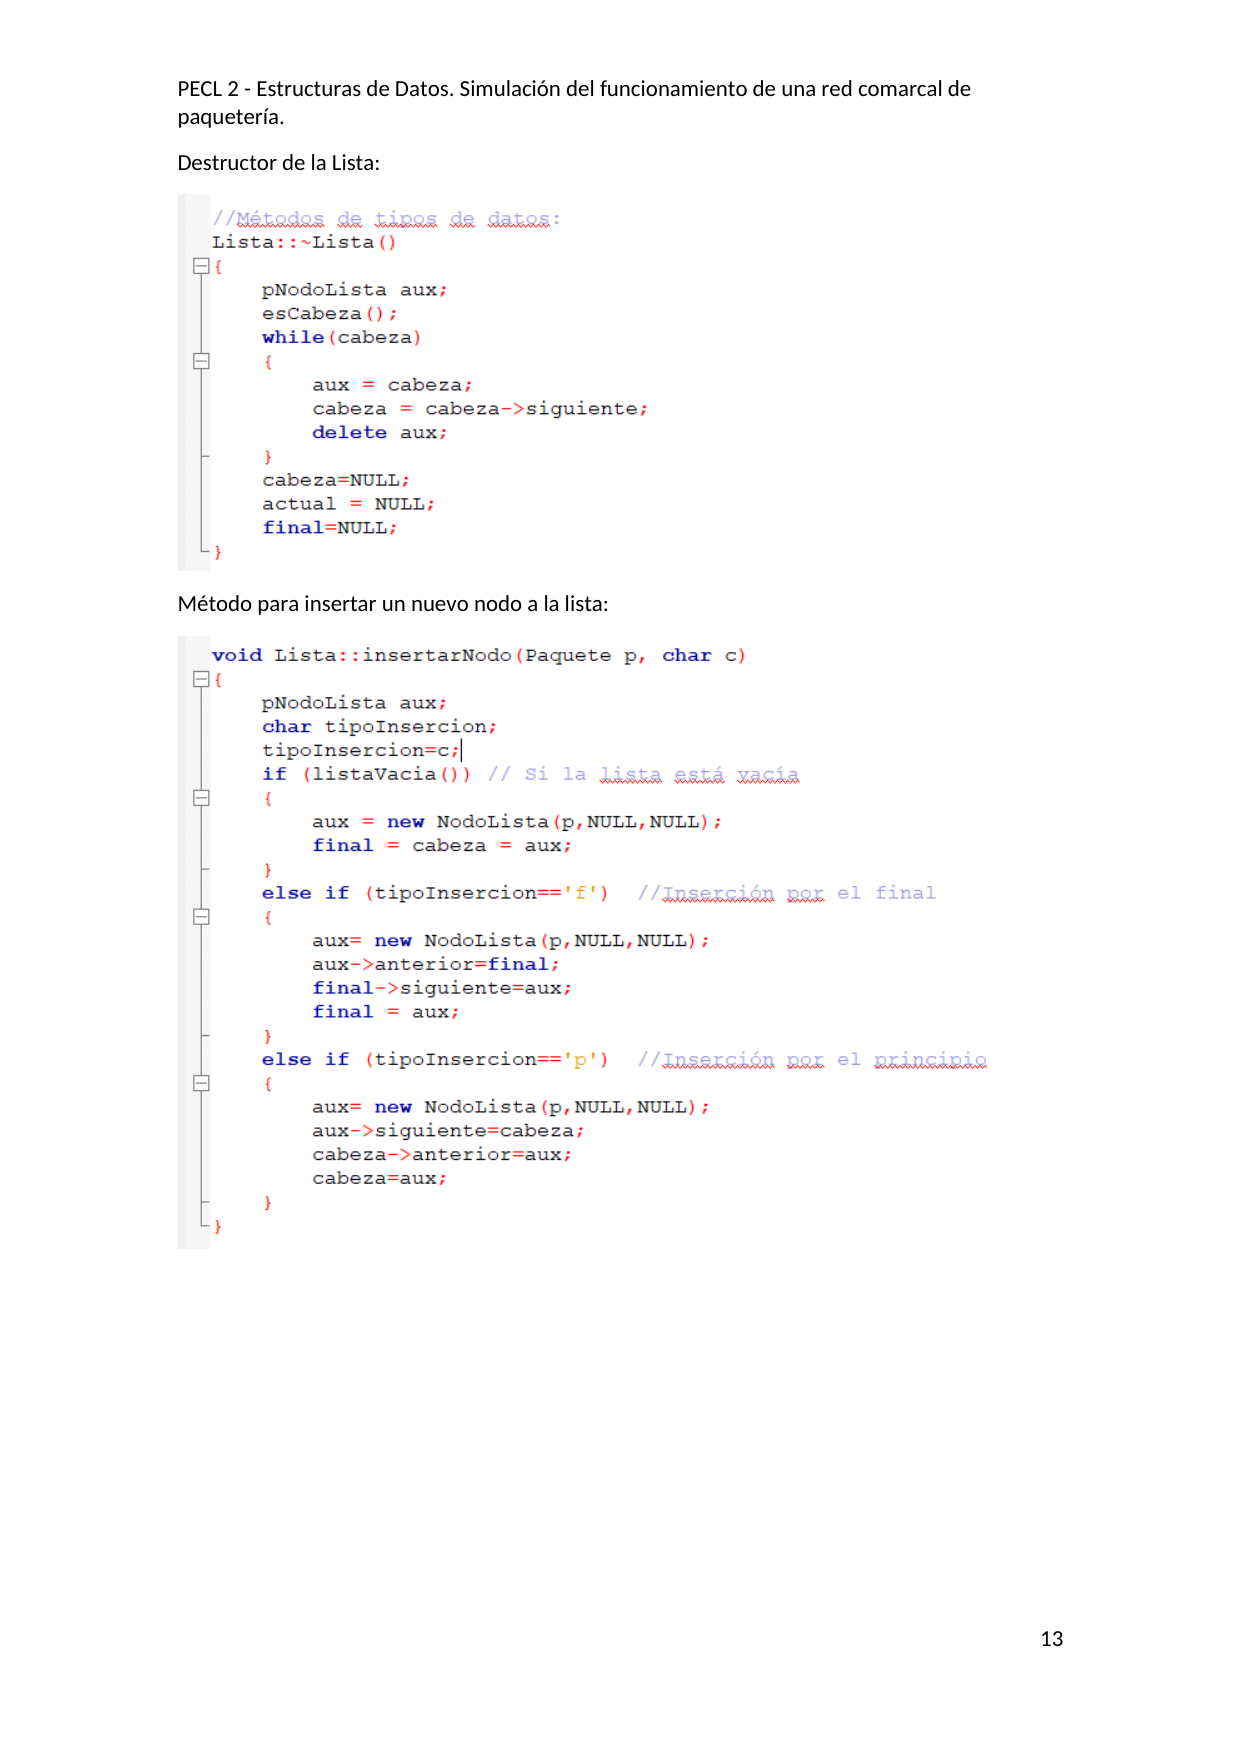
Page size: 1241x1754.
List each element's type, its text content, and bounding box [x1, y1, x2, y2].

picture [177, 636, 1011, 1249]
text Método para insertar un nuevo nodo a la lista: [177, 589, 1063, 618]
text Destructor de la Lista: [177, 148, 1063, 176]
picture [177, 194, 672, 571]
